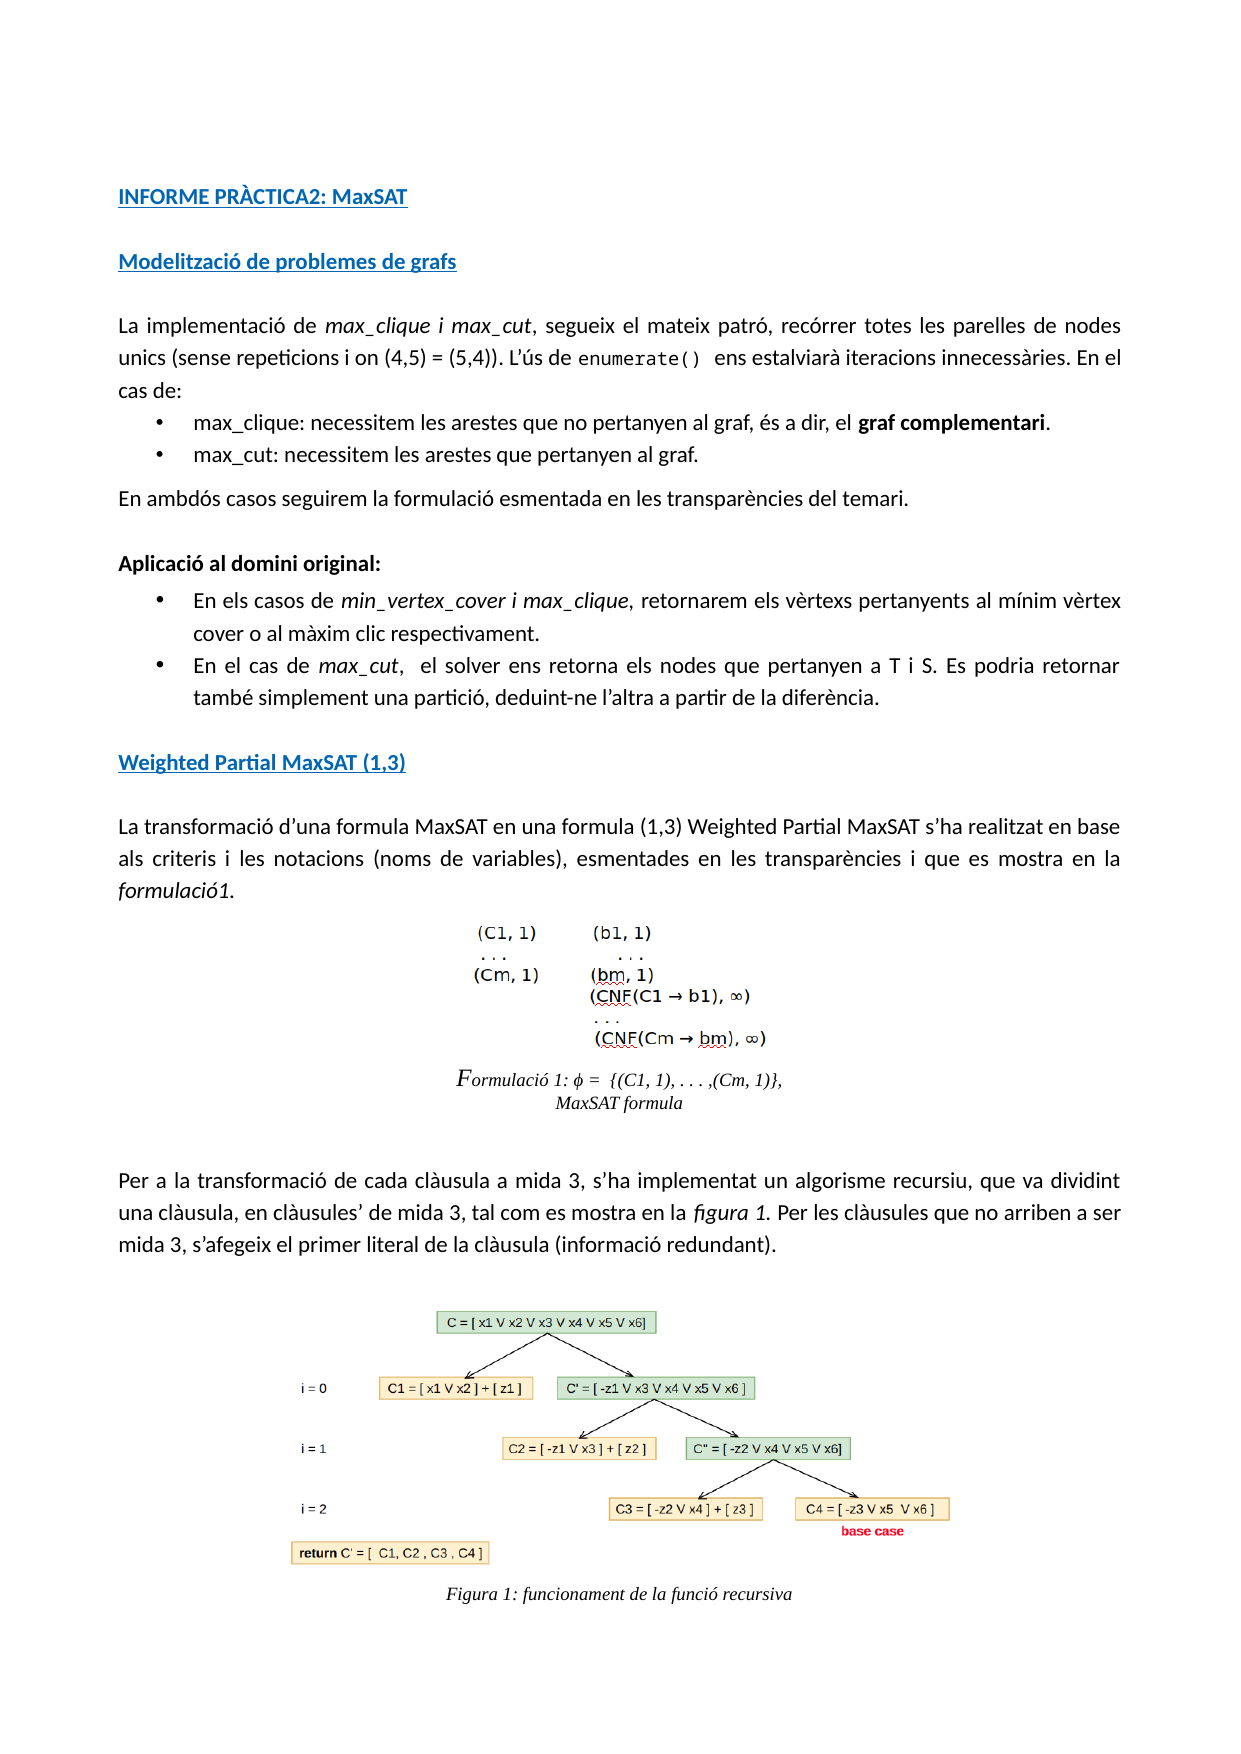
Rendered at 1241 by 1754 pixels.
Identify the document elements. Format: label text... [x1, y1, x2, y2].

text En ambdós casos seguirem la formulació esmentada en les transparències del temari. [118, 484, 1122, 512]
text Per a la transformació de cada clàusula a mida 3, s’ha implementat un algorisme recursiu, que va dividint una clàusula, en clàusules’ de mida 3, tal com es mostra en la figura 1. Per les clàusules que no arriben a ser mida 3, s’afegeix el primer literal de la clàusula (informació redundant). [118, 1166, 1122, 1258]
text Weighted Partial MaxSAT (1,3) [118, 748, 1122, 776]
list En els casos de min_vertex_cover i max_clique, retornarem els vèrtexs pertanyents al mínim vèrtex cover o al màxim clic respectivament. [156, 587, 1122, 647]
picture [276, 1275, 964, 1579]
list max_clique: necessitem les arestes que no pertanyen al graf, és a dir, el graf complementari. [156, 408, 1122, 436]
list En el cas de max_cut, el solver ens retorna els nodes que pertanyen a T i S. Es podria retornar també simplement una partició, deduint-ne l’altra a partir de la diferència. [156, 651, 1122, 711]
list max_cut: necessitem les arestes que pertanyen al graf. [156, 440, 1122, 468]
text La transformació d’una formula MaxSAT en una formula (1,3) Weighted Partial MaxSAT s’ha realitzat en base als criteris i les notacions (noms de variables), esmentades en les transparències i que es mostra en la formulació1. [118, 812, 1122, 904]
text Formulació 1: ϕ = {(C1, 1), . . . ,(Cm, 1)}, MaxSAT formula [424, 921, 817, 1114]
text Modelització de problemes de grafs [118, 247, 1122, 275]
text La implementació de max_clique i max_cut, segueix el mateix patró, recórrer totes les parelles de nodes unics (sense repeticions i on (4,5) = (5,4)). L’ús de enumerate() ens estalviarà iteracions innecessàries. En el cas de: [118, 311, 1122, 404]
text Aplicació al domini original: [118, 549, 1122, 577]
text INFORME PRÀCTICA2: MaxSAT [118, 182, 1122, 211]
picture [466, 921, 774, 1058]
text Figura 1: funcionament de la funció recursiva [276, 1579, 964, 1604]
